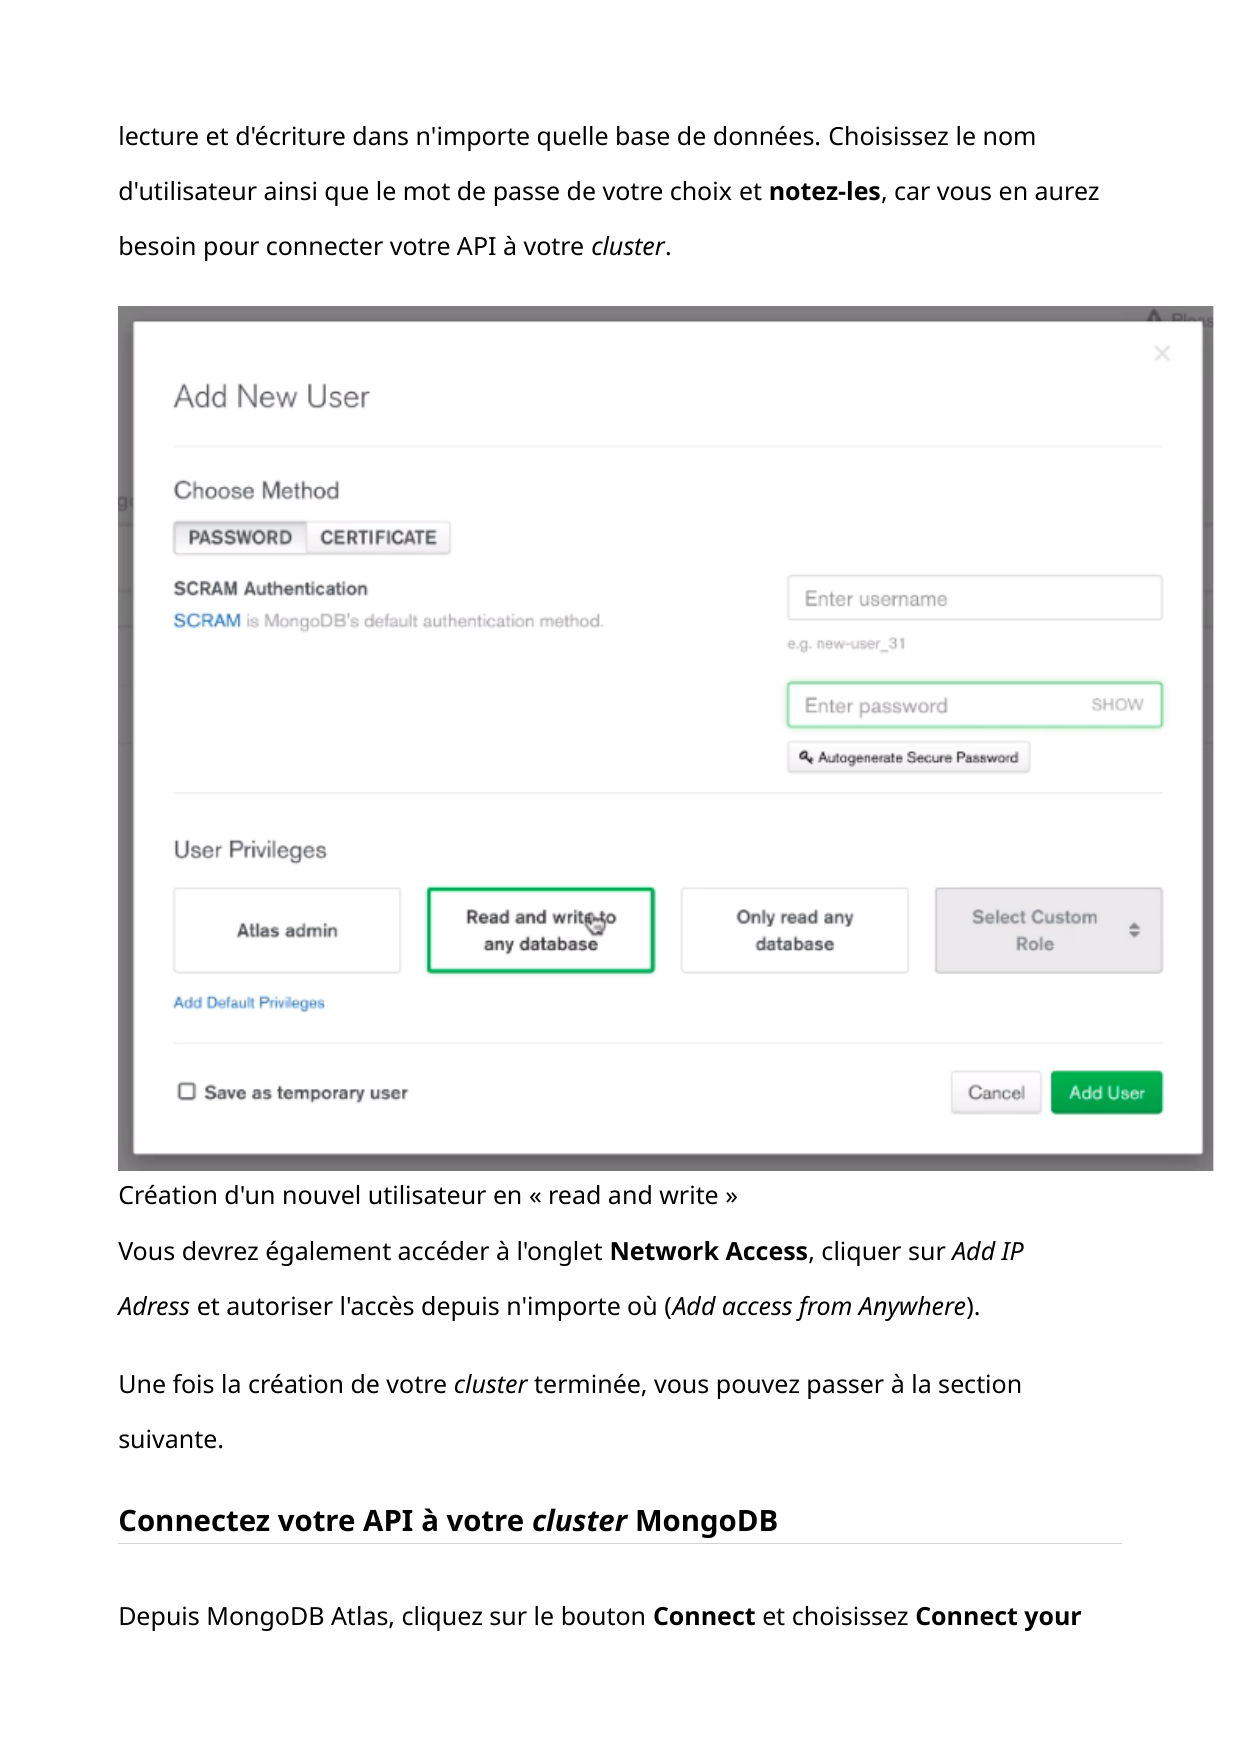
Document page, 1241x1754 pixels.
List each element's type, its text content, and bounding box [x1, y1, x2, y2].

text Vous devrez également accéder à l'onglet Network Access, cliquer sur Add IP Adress et autoriser l'accès depuis n'importe où (Add access from Anywhere). [118, 1233, 1122, 1322]
text Création d'un nouvel utilisateur en « read and write » [118, 1171, 1122, 1212]
text Une fois la création de votre cluster terminée, vous pouvez passer à la section suivante. [118, 1367, 1122, 1456]
text Depuis MongoDB Atlas, cliquez sur le bouton Connect et choisissez Connect your [118, 1599, 1122, 1633]
picture [118, 306, 1214, 1171]
subtitle Connectez votre API à votre cluster MongoDB [118, 1500, 1122, 1543]
text lecture et d'écriture dans n'importe quelle base de données. Choisissez le nom d'utilisateur ainsi que le mot de passe de votre choix et notez-les, car vous en aurez besoin pour connecter votre API à votre cluster. [118, 118, 1122, 262]
